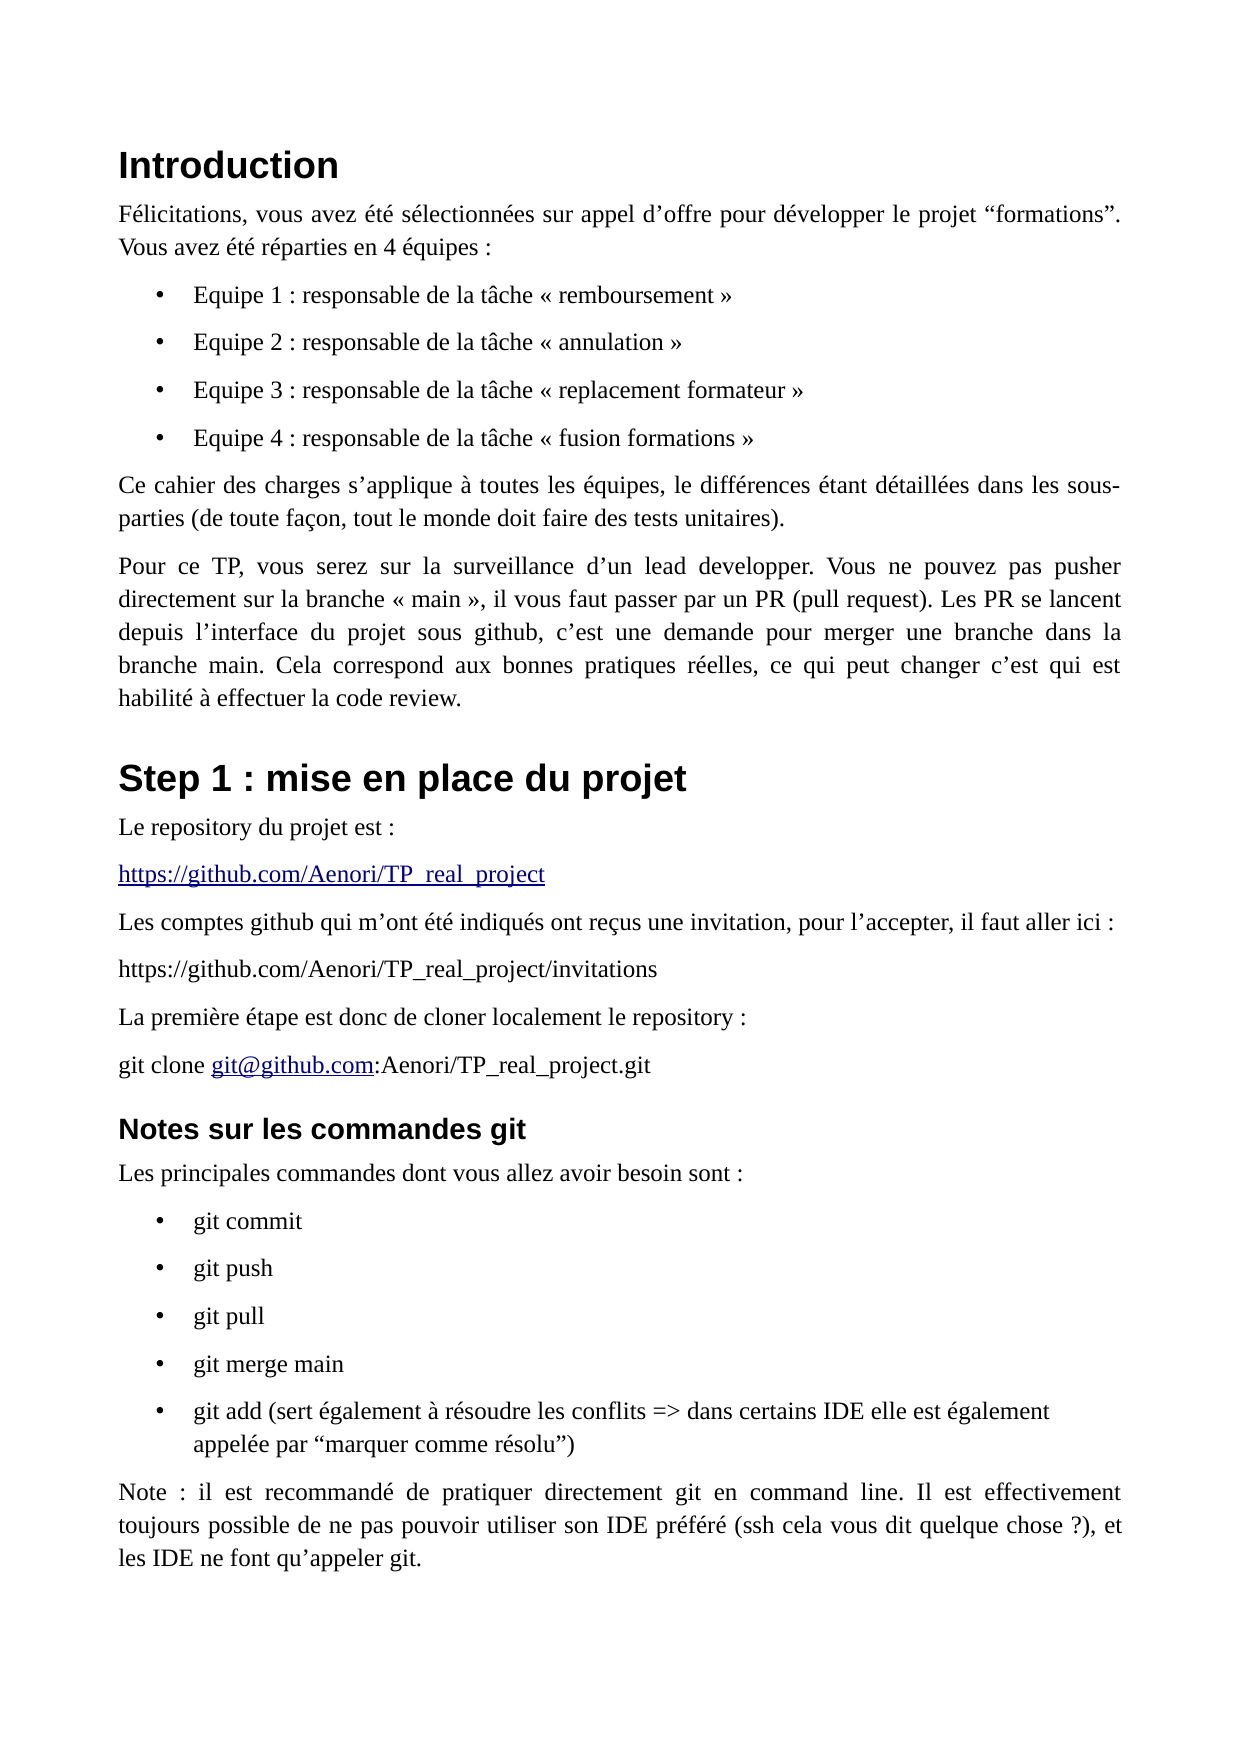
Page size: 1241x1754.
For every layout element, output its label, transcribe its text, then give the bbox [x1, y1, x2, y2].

subtitle Introduction [118, 143, 1122, 187]
list Equipe 4 : responsable de la tâche « fusion formations » [156, 423, 1122, 451]
text Pour ce TP, vous serez sur la surveillance d’un lead developper. Vous ne pouvez pas pusher directement sur la branche « main », il vous faut passer par un PR (pull request). Les PR se lancent depuis l’interface du projet sous github, c’est une demande pour merger une branche dans la branche main. Cela correspond aux bonnes pratiques réelles, ce qui peut changer c’est qui est habilité à effectuer la code review. [118, 551, 1122, 712]
text https://github.com/Aenori/TP_real_project/invitations [118, 954, 1122, 983]
list git pull [156, 1301, 1122, 1330]
text La première étape est donc de cloner localement le repository : [118, 1002, 1122, 1031]
text Le repository du projet est : [118, 812, 1122, 841]
list git commit [156, 1206, 1122, 1234]
text https://github.com/Aenori/TP_real_project [118, 859, 1122, 888]
text Ce cahier des charges s’applique à toutes les équipes, le différences étant détaillées dans les sous-parties (de toute façon, tout le monde doit faire des tests unitaires). [118, 470, 1122, 532]
list Equipe 3 : responsable de la tâche « replacement formateur » [156, 375, 1122, 404]
text Félicitations, vous avez été sélectionnées sur appel d’offre pour développer le projet “formations”. Vous avez été réparties en 4 équipes : [118, 199, 1122, 261]
text Les principales commandes dont vous allez avoir besoin sont : [118, 1158, 1122, 1187]
list git push [156, 1253, 1122, 1282]
text git clone git@github.com:Aenori/TP_real_project.git [118, 1050, 1122, 1078]
list Equipe 2 : responsable de la tâche « annulation » [156, 327, 1122, 356]
list git merge main [156, 1349, 1122, 1377]
list git add (sert également à résoudre les conflits => dans certains IDE elle est également appelée par “marquer comme résolu”) [156, 1396, 1122, 1458]
subtitle Notes sur les commandes git [118, 1112, 1122, 1146]
text Les comptes github qui m’ont été indiqués ont reçus une invitation, pour l’accepter, il faut aller ici : [118, 907, 1122, 936]
list Equipe 1 : responsable de la tâche « remboursement » [156, 280, 1122, 309]
subtitle Step 1 : mise en place du projet [118, 756, 1122, 799]
text Note : il est recommandé de pratiquer directement git en command line. Il est effectivement toujours possible de ne pas pouvoir utiliser son IDE préféré (ssh cela vous dit quelque chose ?), et les IDE ne font qu’appeler git. [118, 1477, 1122, 1572]
